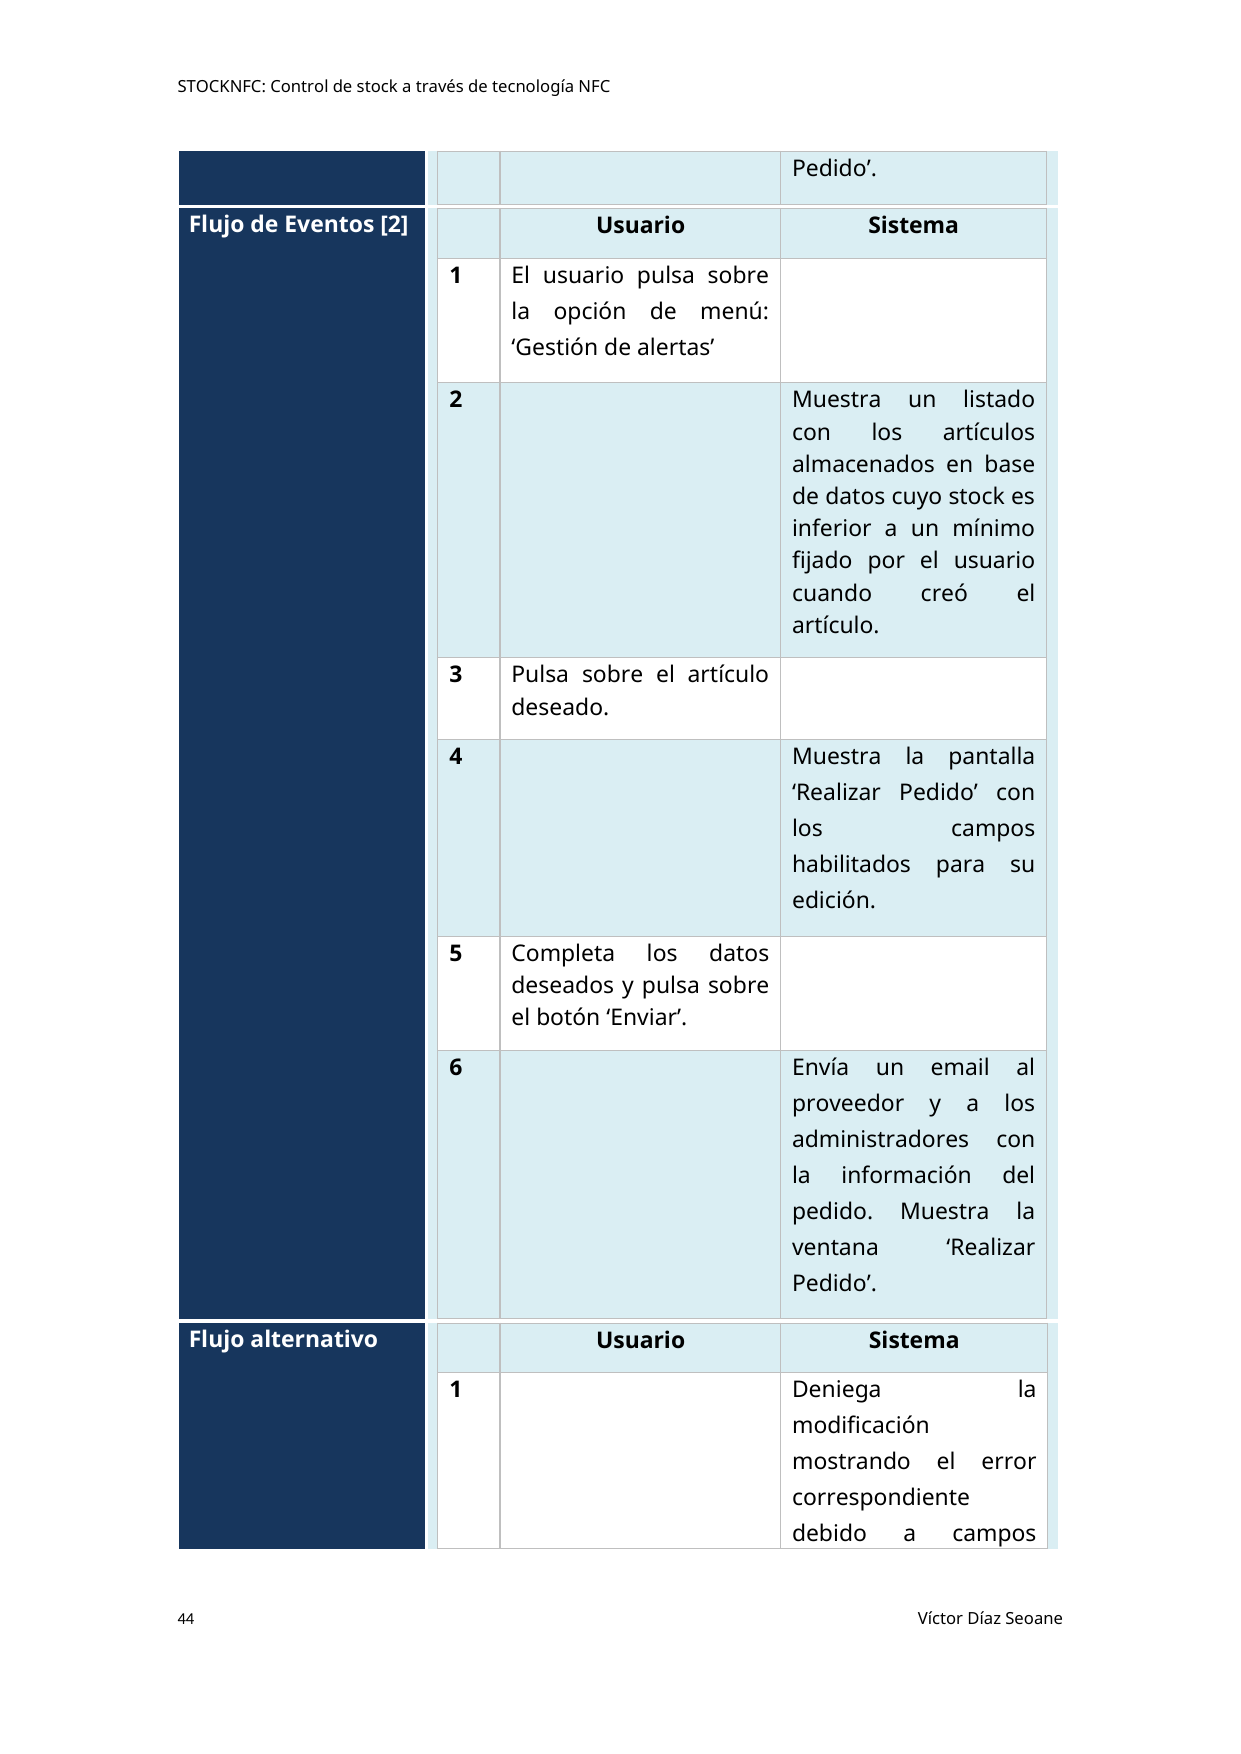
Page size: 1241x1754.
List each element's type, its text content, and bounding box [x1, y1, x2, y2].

table_cell Flujo alternativo [179, 1323, 425, 1549]
table_cell [438, 152, 499, 204]
table_cell Deniega la modificación mostrando el error correspondiente debido a campos [781, 1373, 1047, 1548]
table_cell 1 [438, 1373, 499, 1548]
table_cell [428, 208, 437, 1319]
table_cell [781, 658, 1046, 739]
table_header Usuario [501, 209, 780, 258]
table_cell 4 [438, 740, 499, 936]
table_cell 5 [438, 937, 499, 1050]
table_cell [501, 152, 780, 204]
table_cell 6 [438, 1051, 499, 1318]
table_cell Pedido’. [781, 152, 1046, 204]
table_cell El usuario pulsa sobre la opción de menú: ‘Gestión de alertas’ [501, 259, 780, 382]
table_header Sistema [781, 209, 1046, 258]
table_cell 2 [438, 383, 499, 657]
table_cell [428, 1323, 437, 1549]
table_header [438, 1324, 499, 1372]
table_cell Pulsa sobre el artículo deseado. [501, 658, 780, 739]
table_cell Envía un email al proveedor y a los administradores con la información del pedido. Muestra la ventana ‘Realizar Pedido’. [781, 1051, 1046, 1318]
table_cell Muestra la pantalla ‘Realizar Pedido’ con los campos habilitados para su edición. [781, 740, 1046, 936]
table_cell [501, 740, 780, 936]
table_cell 3 [438, 658, 499, 739]
table_cell [501, 1051, 780, 1318]
table_cell [1047, 208, 1058, 1319]
table_cell Flujo de Eventos [2] [179, 208, 425, 1319]
table_cell [179, 151, 425, 205]
table_cell [501, 1373, 780, 1548]
table_header Sistema [781, 1324, 1047, 1372]
table_cell 1 [438, 259, 499, 382]
table_cell [781, 259, 1046, 382]
table_header Usuario [501, 1324, 780, 1372]
table_cell [781, 937, 1046, 1050]
table_cell [501, 383, 780, 657]
table_cell [428, 151, 437, 205]
table_cell [1047, 151, 1058, 205]
table_cell Muestra un listado con los artículos almacenados en base de datos cuyo stock es inferior a un mínimo fijado por el usuario cuando creó el artículo. [781, 383, 1046, 657]
table_cell Completa los datos deseados y pulsa sobre el botón ‘Enviar’. [501, 937, 780, 1050]
table_header [438, 209, 499, 258]
table_cell [1048, 1323, 1058, 1549]
